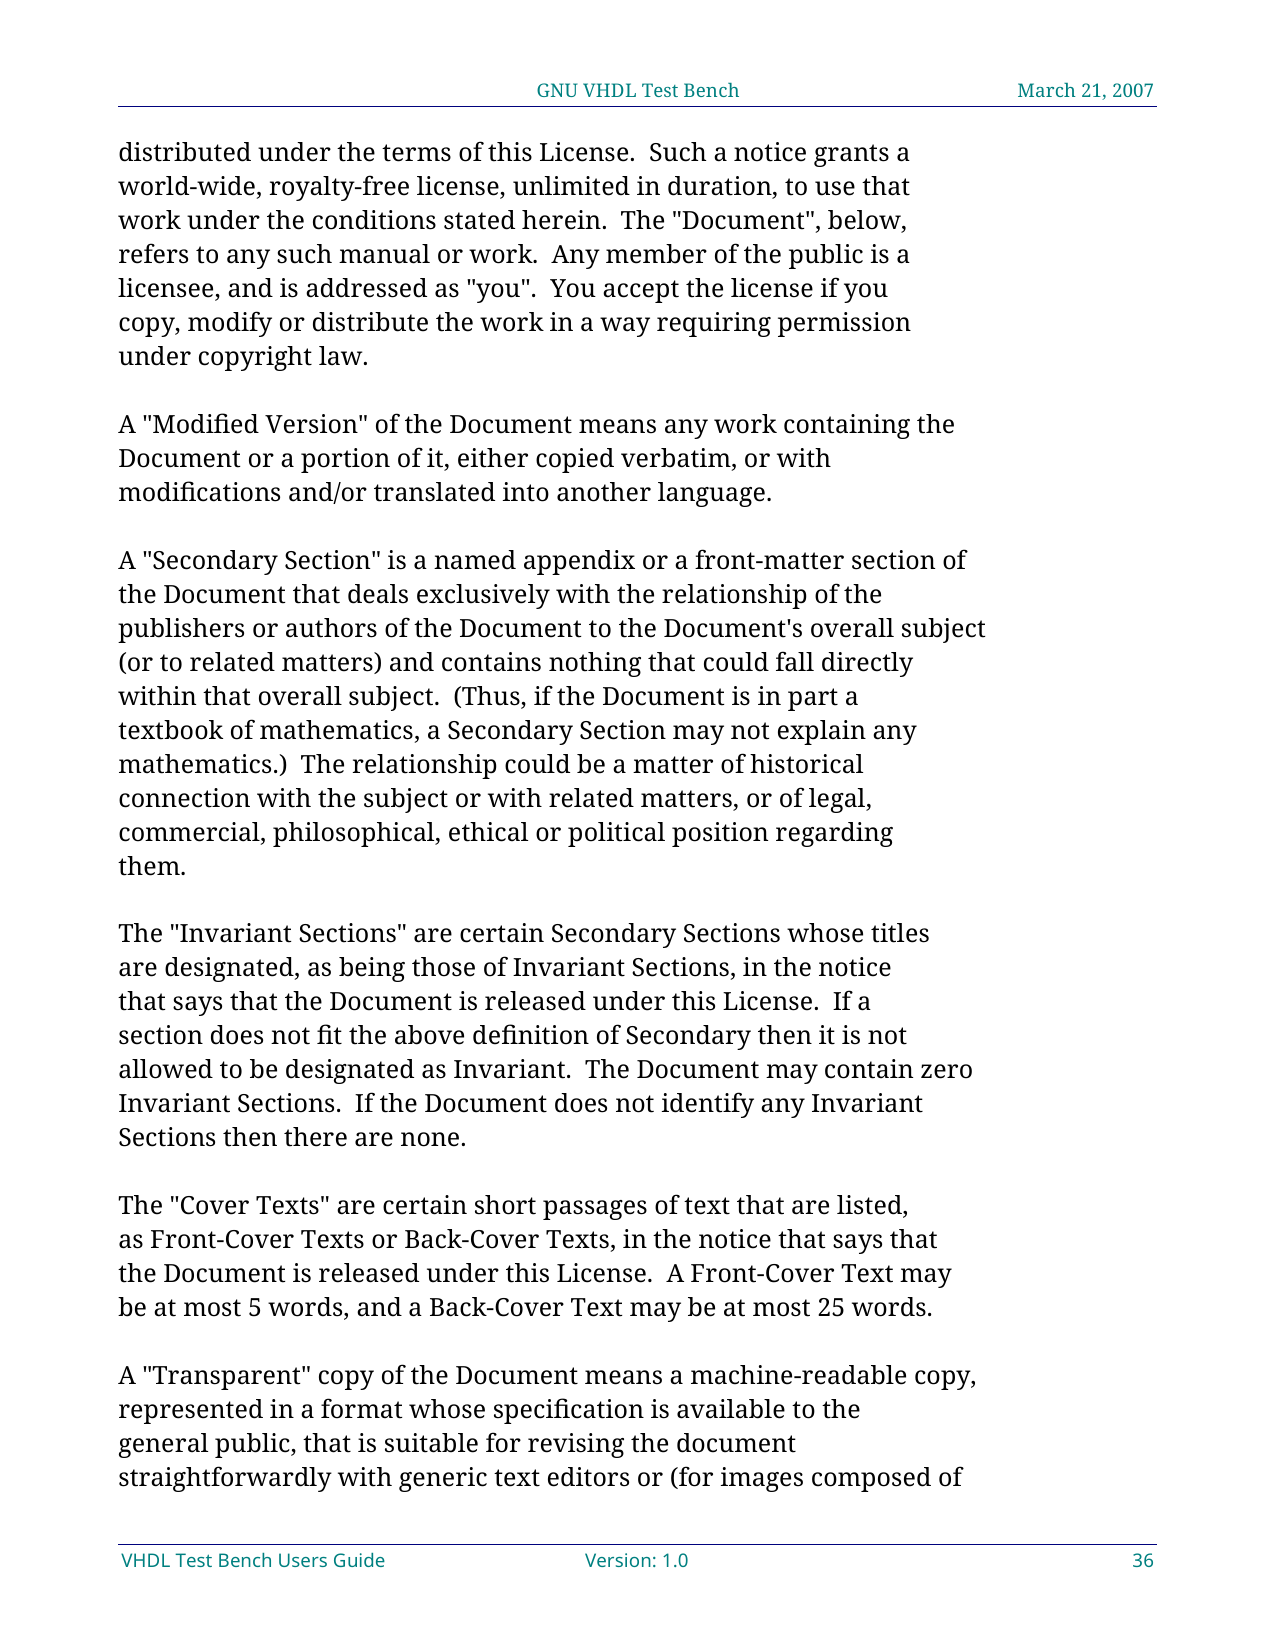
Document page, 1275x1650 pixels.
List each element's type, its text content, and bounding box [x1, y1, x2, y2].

text work under the conditions stated herein. The "Document", below, [118, 203, 1157, 237]
text represented in a format whose specification is available to the [118, 1392, 1157, 1426]
text Document or a portion of it, either copied verbatim, or with [118, 441, 1157, 475]
text The "Invariant Sections" are certain Secondary Sections whose titles [118, 916, 1157, 950]
text Sections then there are none. [118, 1120, 1157, 1154]
text that says that the Document is released under this License. If a [118, 984, 1157, 1018]
text A "Transparent" copy of the Document means a machine-readable copy, [118, 1358, 1157, 1392]
text under copyright law. [118, 339, 1157, 373]
text commercial, philosophical, ethical or political position regarding [118, 814, 1157, 848]
text A "Secondary Section" is a named appendix or a front-matter section of [118, 543, 1157, 577]
text A "Modified Version" of the Document means any work containing the [118, 407, 1157, 441]
text mathematics.) The relationship could be a matter of historical [118, 747, 1157, 781]
text general public, that is suitable for revising the document [118, 1426, 1157, 1460]
text the Document that deals exclusively with the relationship of the [118, 577, 1157, 611]
text be at most 5 words, and a Back-Cover Text may be at most 25 words. [118, 1290, 1157, 1324]
text as Front-Cover Texts or Back-Cover Texts, in the notice that says that [118, 1222, 1157, 1256]
text refers to any such manual or work. Any member of the public is a [118, 237, 1157, 271]
text copy, modify or distribute the work in a way requiring permission [118, 305, 1157, 339]
text modifications and/or translated into another language. [118, 475, 1157, 509]
text licensee, and is addressed as "you". You accept the license if you [118, 271, 1157, 305]
text Invariant Sections. If the Document does not identify any Invariant [118, 1086, 1157, 1120]
text are designated, as being those of Invariant Sections, in the notice [118, 950, 1157, 984]
text straightforwardly with generic text editors or (for images composed of [118, 1460, 1157, 1494]
text the Document is released under this License. A Front-Cover Text may [118, 1256, 1157, 1290]
text (or to related matters) and contains nothing that could fall directly [118, 645, 1157, 679]
text connection with the subject or with related matters, or of legal, [118, 781, 1157, 814]
text section does not fit the above definition of Secondary then it is not [118, 1018, 1157, 1052]
text distributed under the terms of this License. Such a notice grants a [118, 135, 1157, 169]
text within that overall subject. (Thus, if the Document is in part a [118, 679, 1157, 713]
text them. [118, 848, 1157, 882]
text world-wide, royalty-free license, unlimited in duration, to use that [118, 169, 1157, 203]
text The "Cover Texts" are certain short passages of text that are listed, [118, 1188, 1157, 1222]
text textbook of mathematics, a Secondary Section may not explain any [118, 713, 1157, 747]
text publishers or authors of the Document to the Document's overall subject [118, 611, 1157, 645]
text allowed to be designated as Invariant. The Document may contain zero [118, 1052, 1157, 1086]
